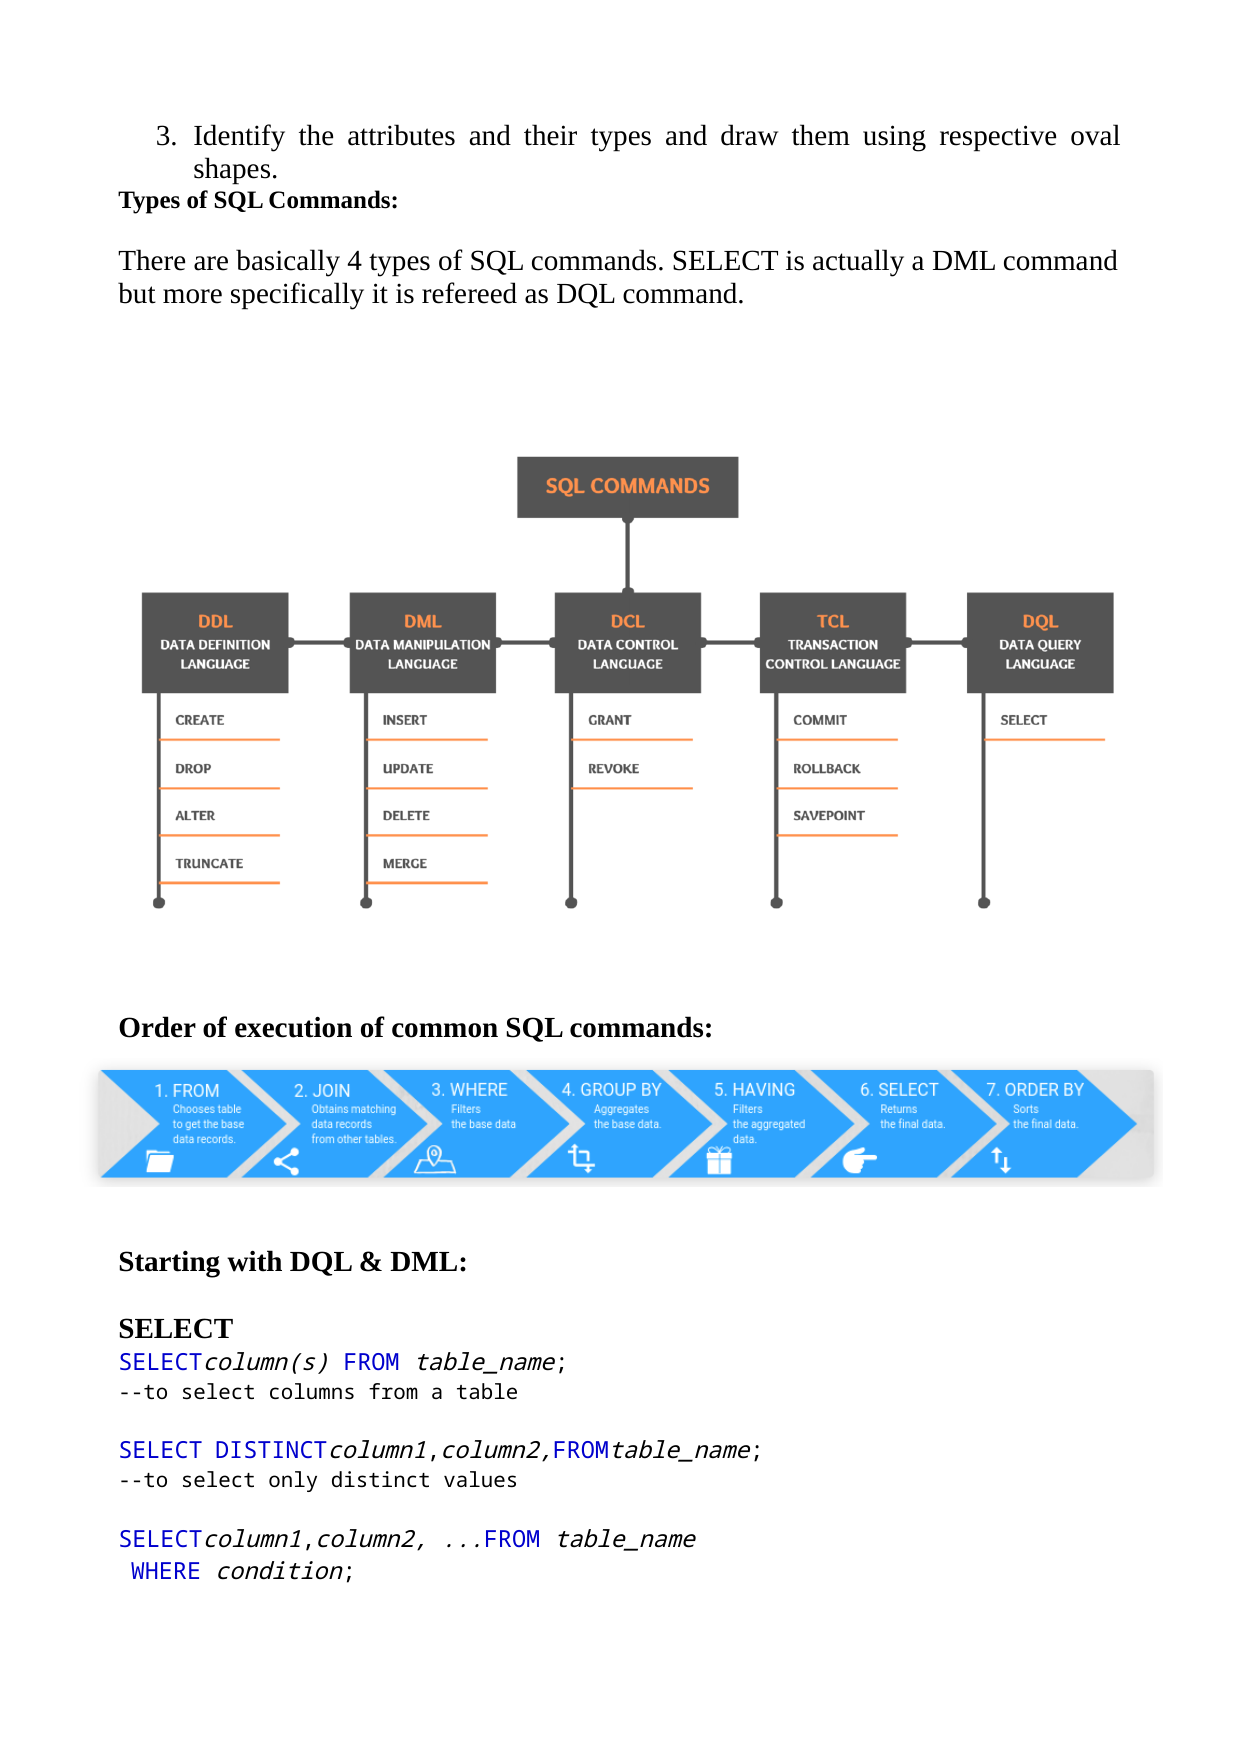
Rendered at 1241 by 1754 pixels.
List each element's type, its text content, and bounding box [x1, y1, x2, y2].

picture [77, 1060, 1163, 1187]
text Starting with DQL & DML: [118, 1244, 1122, 1278]
text Types of SQL Commands: [118, 185, 1122, 214]
text SELECTcolumn1,column2, ...FROM table_name [118, 1522, 1122, 1554]
text SELECTcolumn(s) FROM table_name; [118, 1345, 1122, 1377]
text --to select only distinct values [118, 1466, 1122, 1494]
text There are basically 4 types of SQL commands. SELECT is actually a DML command but more specifically it is refereed as DQL command. [118, 243, 1122, 310]
text WHERE condition; [118, 1554, 1122, 1586]
text Order of execution of common SQL commands: [118, 1010, 1122, 1043]
text --to select columns from a table [118, 1377, 1122, 1405]
text SELECT [118, 1311, 1122, 1345]
list Identify the attributes and their types and draw them using respective oval shapes. [156, 118, 1122, 185]
picture [62, 364, 1178, 982]
text SELECT DISTINCTcolumn1,column2,FROMtable_name; [118, 1434, 1122, 1466]
